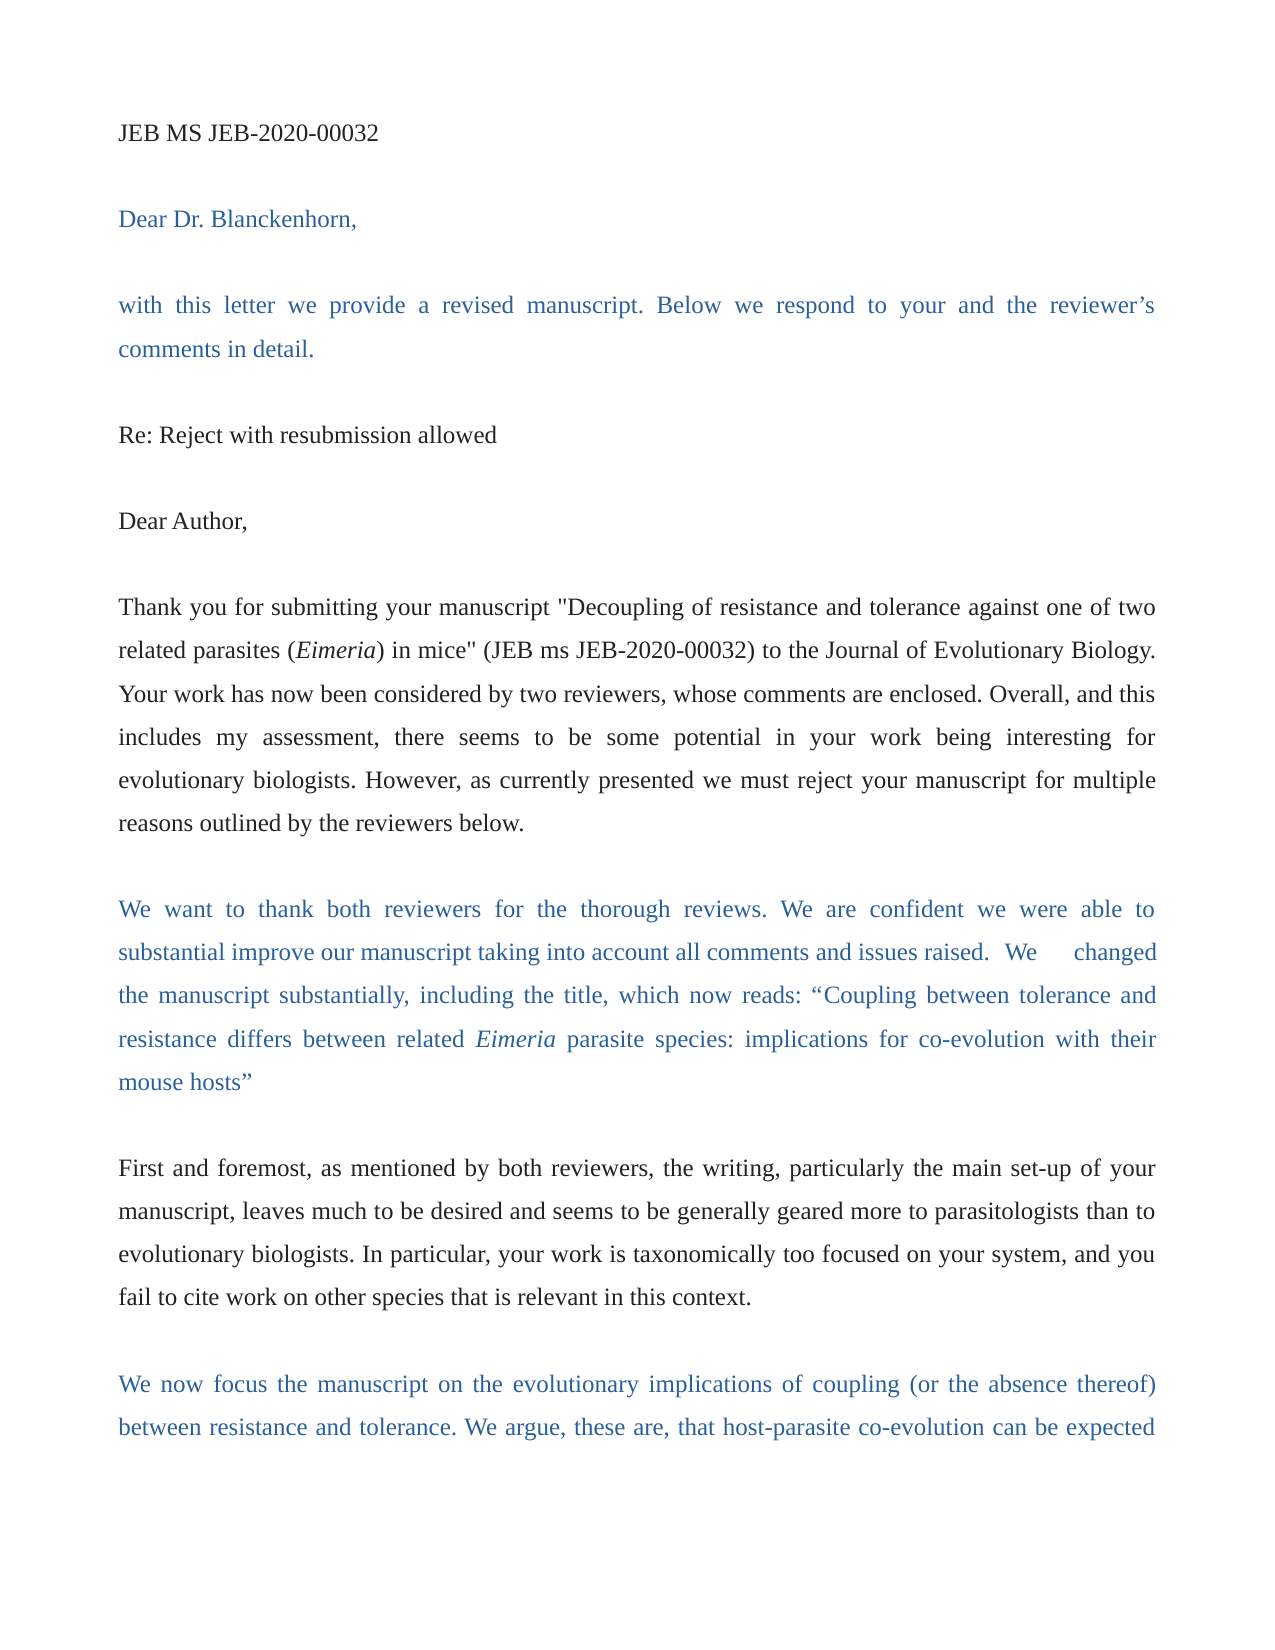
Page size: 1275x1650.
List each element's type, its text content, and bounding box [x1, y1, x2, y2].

text with this letter we provide a revised manuscript. Below we respond to your and the reviewer’s comments in detail. [118, 291, 1157, 362]
text We want to thank both reviewers for the thorough reviews. We are confident we were able to substantial improve our manuscript taking into account all comments and issues raised. We changed the manuscript substantially, including the title, which now reads: “Coupling between tolerance and resistance differs between related Eimeria parasite species: implications for co-evolution with their mouse hosts” First and foremost, as mentioned by both reviewers, the writing, particularly the main set-up of your manuscript, leaves much to be desired and seems to be generally geared more to parasitologists than to evolutionary biologists. In particular, your work is taxonomically too focused on your system, and you fail to cite work on other species that is relevant in this context. [118, 894, 1157, 1311]
text We now focus the manuscript on the evolutionary implications of coupling (or the absence thereof) between resistance and tolerance. We argue, these are, that host-parasite co-evolution can be expected [118, 1369, 1157, 1441]
text JEB MS JEB-2020-00032 [118, 118, 1157, 190]
text Re: Reject with resubmission allowed Dear Author, Thank you for submitting your manuscript "Decoupling of resistance and tolerance against one of two related parasites (Eimeria) in mice" (JEB ms JEB-2020-00032) to the Journal of Evolutionary Biology. Your work has now been considered by two reviewers, whose comments are enclosed. Overall, and this includes my assessment, there seems to be some potential in your work being interesting for evolutionary biologists. However, as currently presented we must reject your manuscript for multiple reasons outlined by the reviewers below. [118, 377, 1157, 837]
text Dear Dr. Blanckenhorn, [118, 204, 1157, 233]
